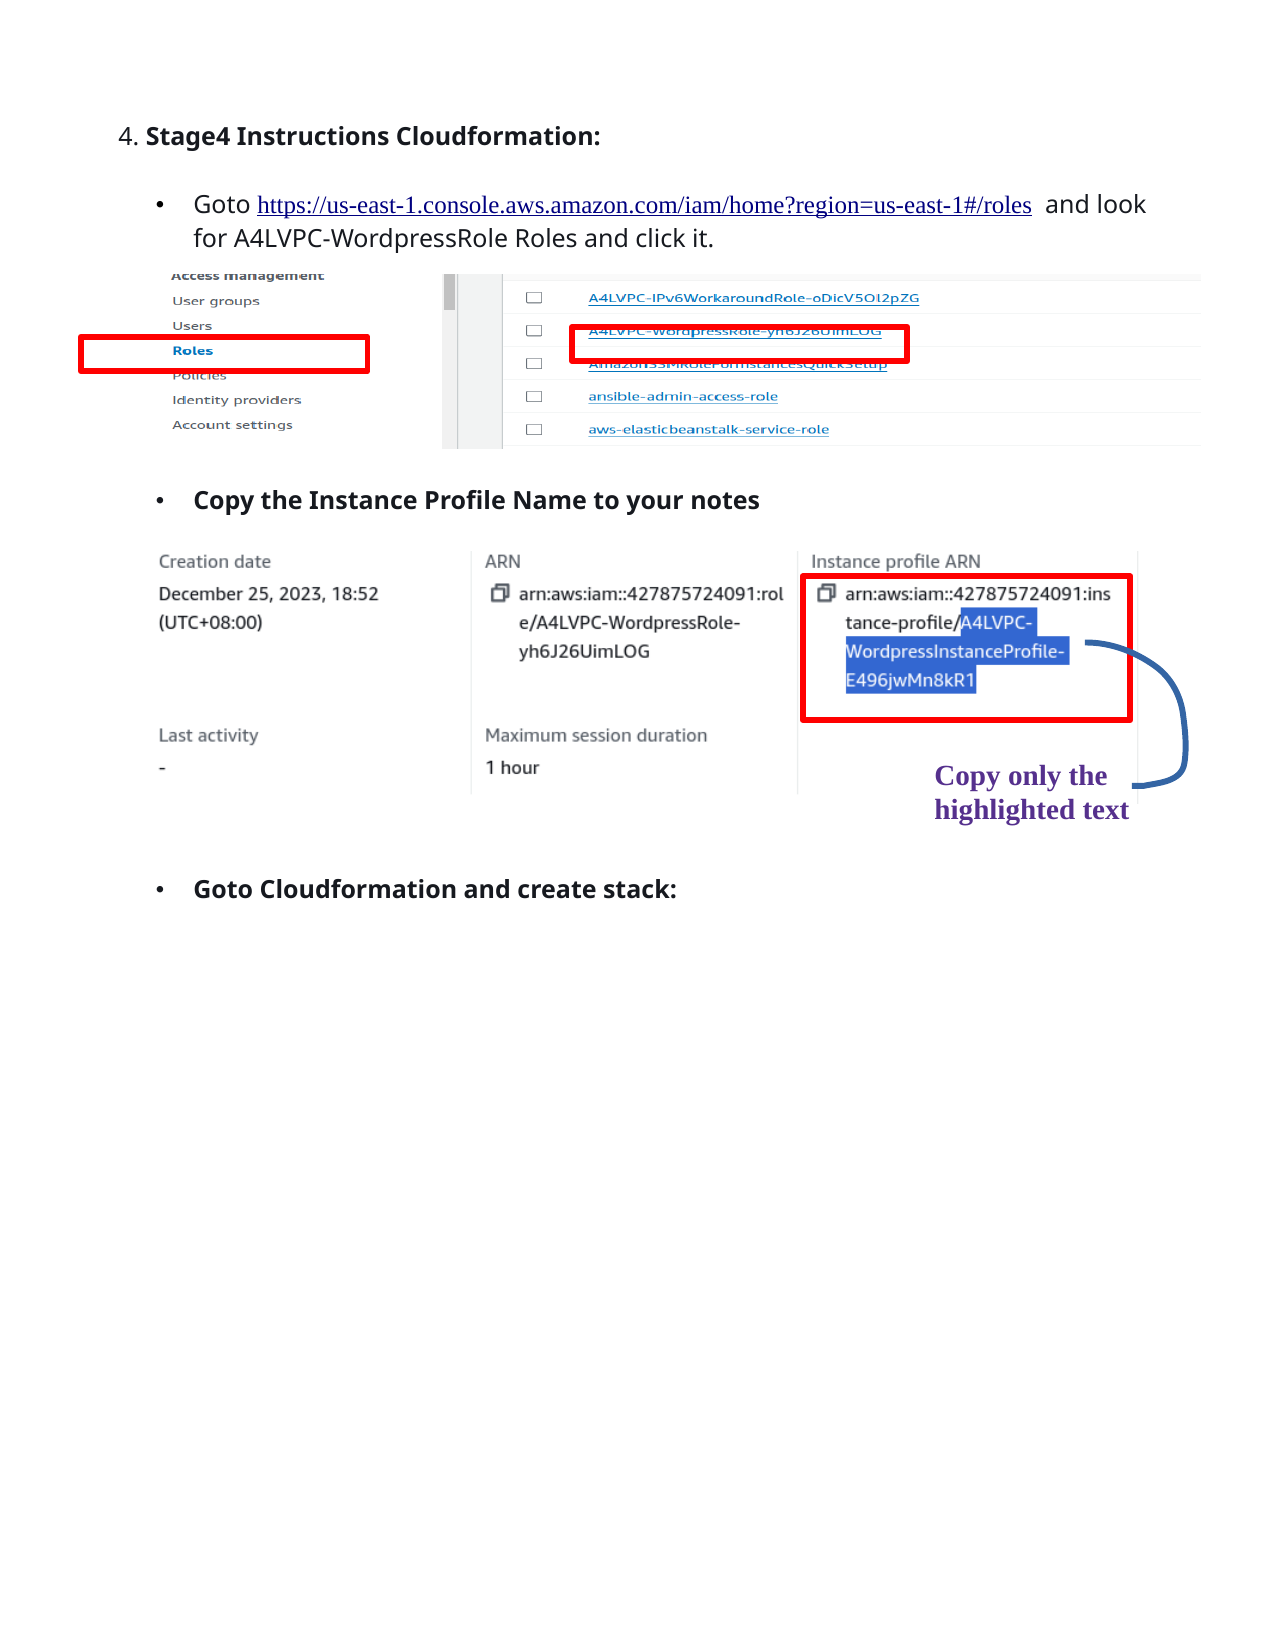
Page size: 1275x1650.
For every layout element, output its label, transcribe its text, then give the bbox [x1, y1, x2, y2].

picture [806, 579, 1127, 717]
list Goto Cloudformation and create stack: [156, 872, 1157, 906]
list Goto https://us-east-1.console.aws.amazon.com/iam/home?region=us-east-1#/roles and look for A4LVPC-WordpressRole Roles and click it. [156, 186, 1157, 254]
picture [136, 551, 1139, 804]
list Copy the Instance Profile Name to your notes [156, 483, 1157, 517]
picture [162, 274, 1201, 449]
text 4. Stage4 Instructions Cloudformation: [118, 118, 1157, 152]
picture [162, 340, 365, 368]
